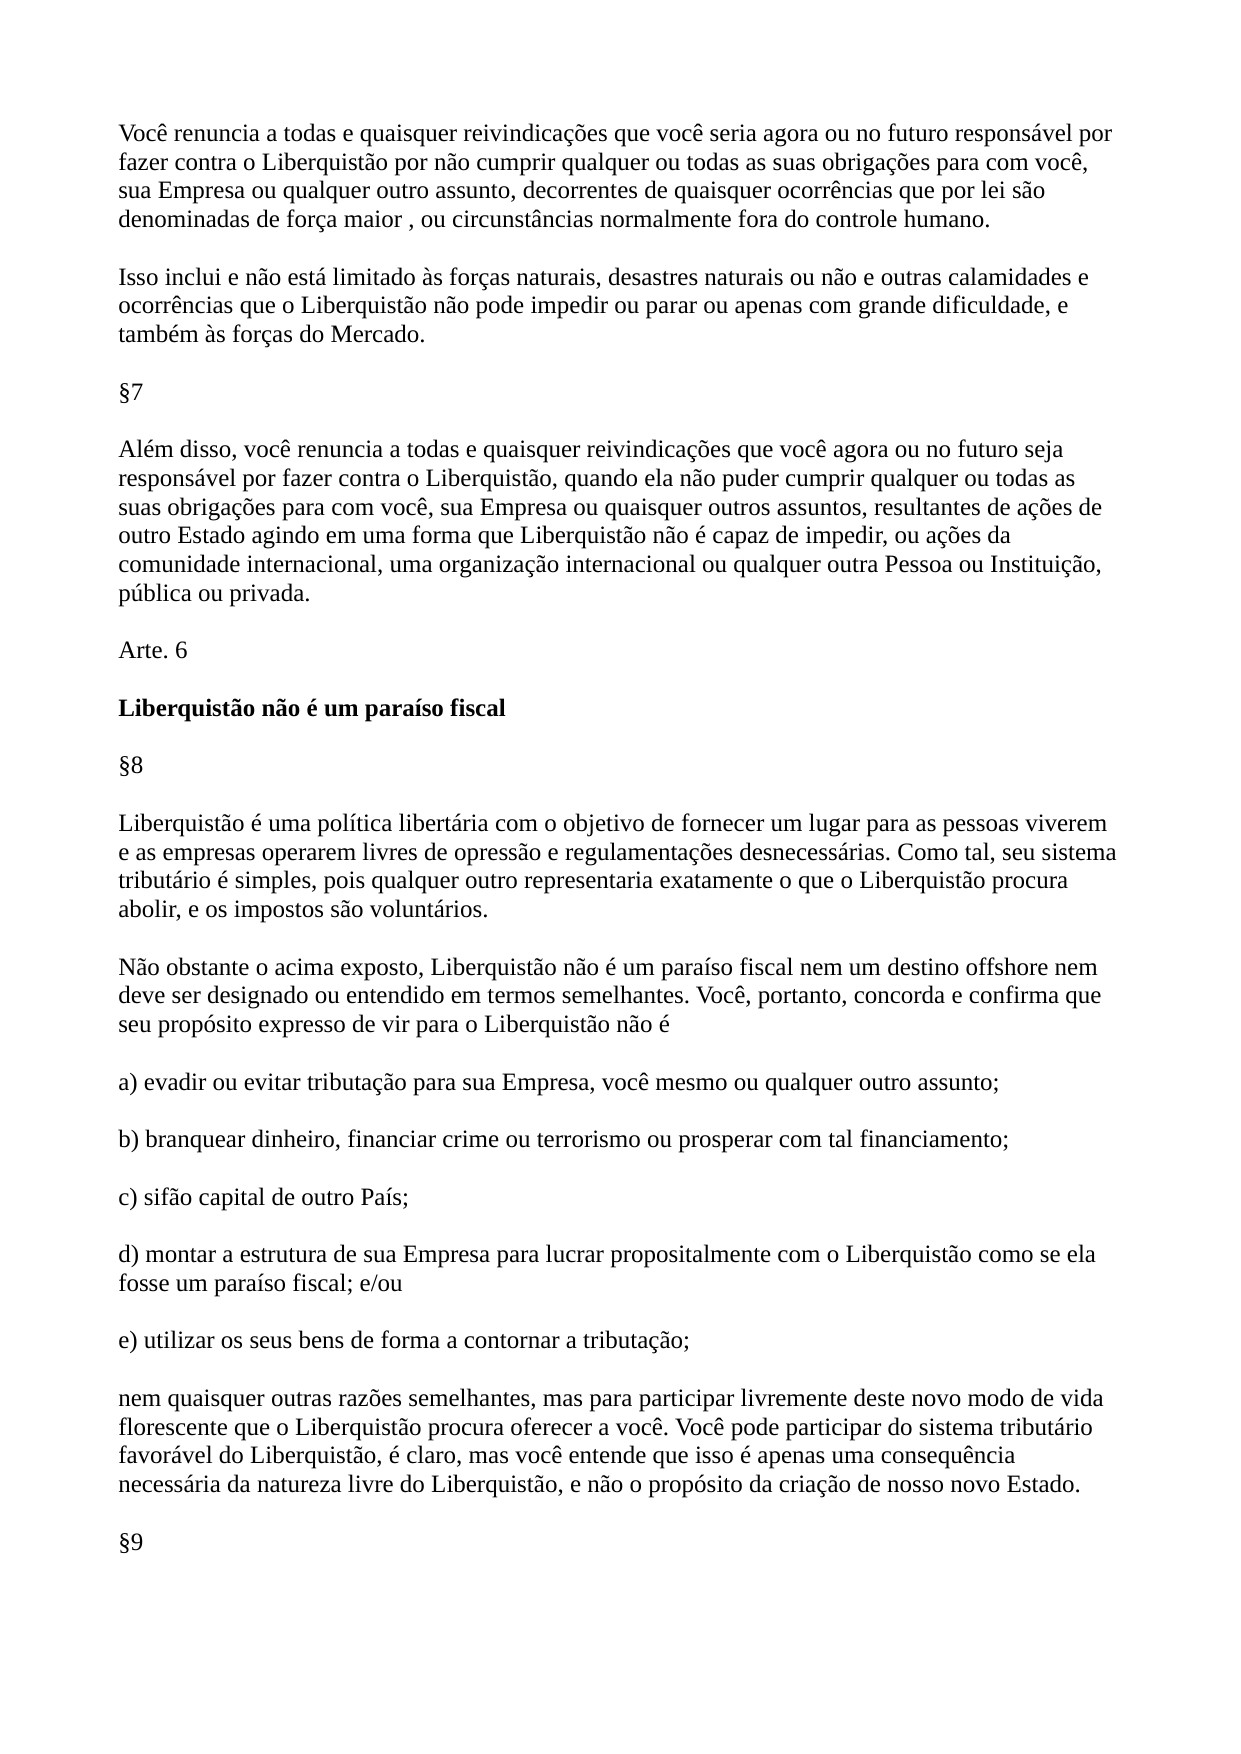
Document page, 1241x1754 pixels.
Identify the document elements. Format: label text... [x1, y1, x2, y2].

text Liberquistão não é um paraíso fiscal [118, 693, 1122, 722]
text §7 [118, 377, 1122, 406]
text c) sifão capital de outro País; [118, 1182, 1122, 1211]
text a) evadir ou evitar tributação para sua Empresa, você mesmo ou qualquer outro assunto; [118, 1067, 1122, 1096]
text d) montar a estrutura de sua Empresa para lucrar propositalmente com o Liberquistão como se ela fosse um paraíso fiscal; e/ou [118, 1239, 1122, 1297]
text Liberquistão é uma política libertária com o objetivo de fornecer um lugar para as pessoas viverem e as empresas operarem livres de opressão e regulamentações desnecessárias. Como tal, seu sistema tributário é simples, pois qualquer outro representaria exatamente o que o Liberquistão procura abolir, e os impostos são voluntários. [118, 808, 1122, 923]
text §8 [118, 751, 1122, 779]
text Além disso, você renuncia a todas e quaisquer reivindicações que você agora ou no futuro seja responsável por fazer contra o Liberquistão, quando ela não puder cumprir qualquer ou todas as suas obrigações para com você, sua Empresa ou quaisquer outros assuntos, resultantes de ações de outro Estado agindo em uma forma que Liberquistão não é capaz de impedir, ou ações da comunidade internacional, uma organização internacional ou qualquer outra Pessoa ou Instituição, pública ou privada. [118, 434, 1122, 607]
text e) utilizar os seus bens de forma a contornar a tributação; [118, 1326, 1122, 1354]
text nem quaisquer outras razões semelhantes, mas para participar livremente deste novo modo de vida florescente que o Liberquistão procura oferecer a você. Você pode participar do sistema tributário favorável do Liberquistão, é claro, mas você entende que isso é apenas uma consequência necessária da natureza livre do Liberquistão, e não o propósito da criação de nosso novo Estado. [118, 1383, 1122, 1498]
text b) branquear dinheiro, financiar crime ou terrorismo ou prosperar com tal financiamento; [118, 1124, 1122, 1153]
text Você renuncia a todas e quaisquer reivindicações que você seria agora ou no futuro responsável por fazer contra o Liberquistão por não cumprir qualquer ou todas as suas obrigações para com você, sua Empresa ou qualquer outro assunto, decorrentes de quaisquer ocorrências que por lei são denominadas de força maior , ou circunstâncias normalmente fora do controle humano. [118, 118, 1122, 233]
text Isso inclui e não está limitado às forças naturais, desastres naturais ou não e outras calamidades e ocorrências que o Liberquistão não pode impedir ou parar ou apenas com grande dificuldade, e também às forças do Mercado. [118, 262, 1122, 348]
text Arte. 6 [118, 636, 1122, 664]
text §9 [118, 1527, 1122, 1556]
text Não obstante o acima exposto, Liberquistão não é um paraíso fiscal nem um destino offshore nem deve ser designado ou entendido em termos semelhantes. Você, portanto, concorda e confirma que seu propósito expresso de vir para o Liberquistão não é [118, 952, 1122, 1038]
